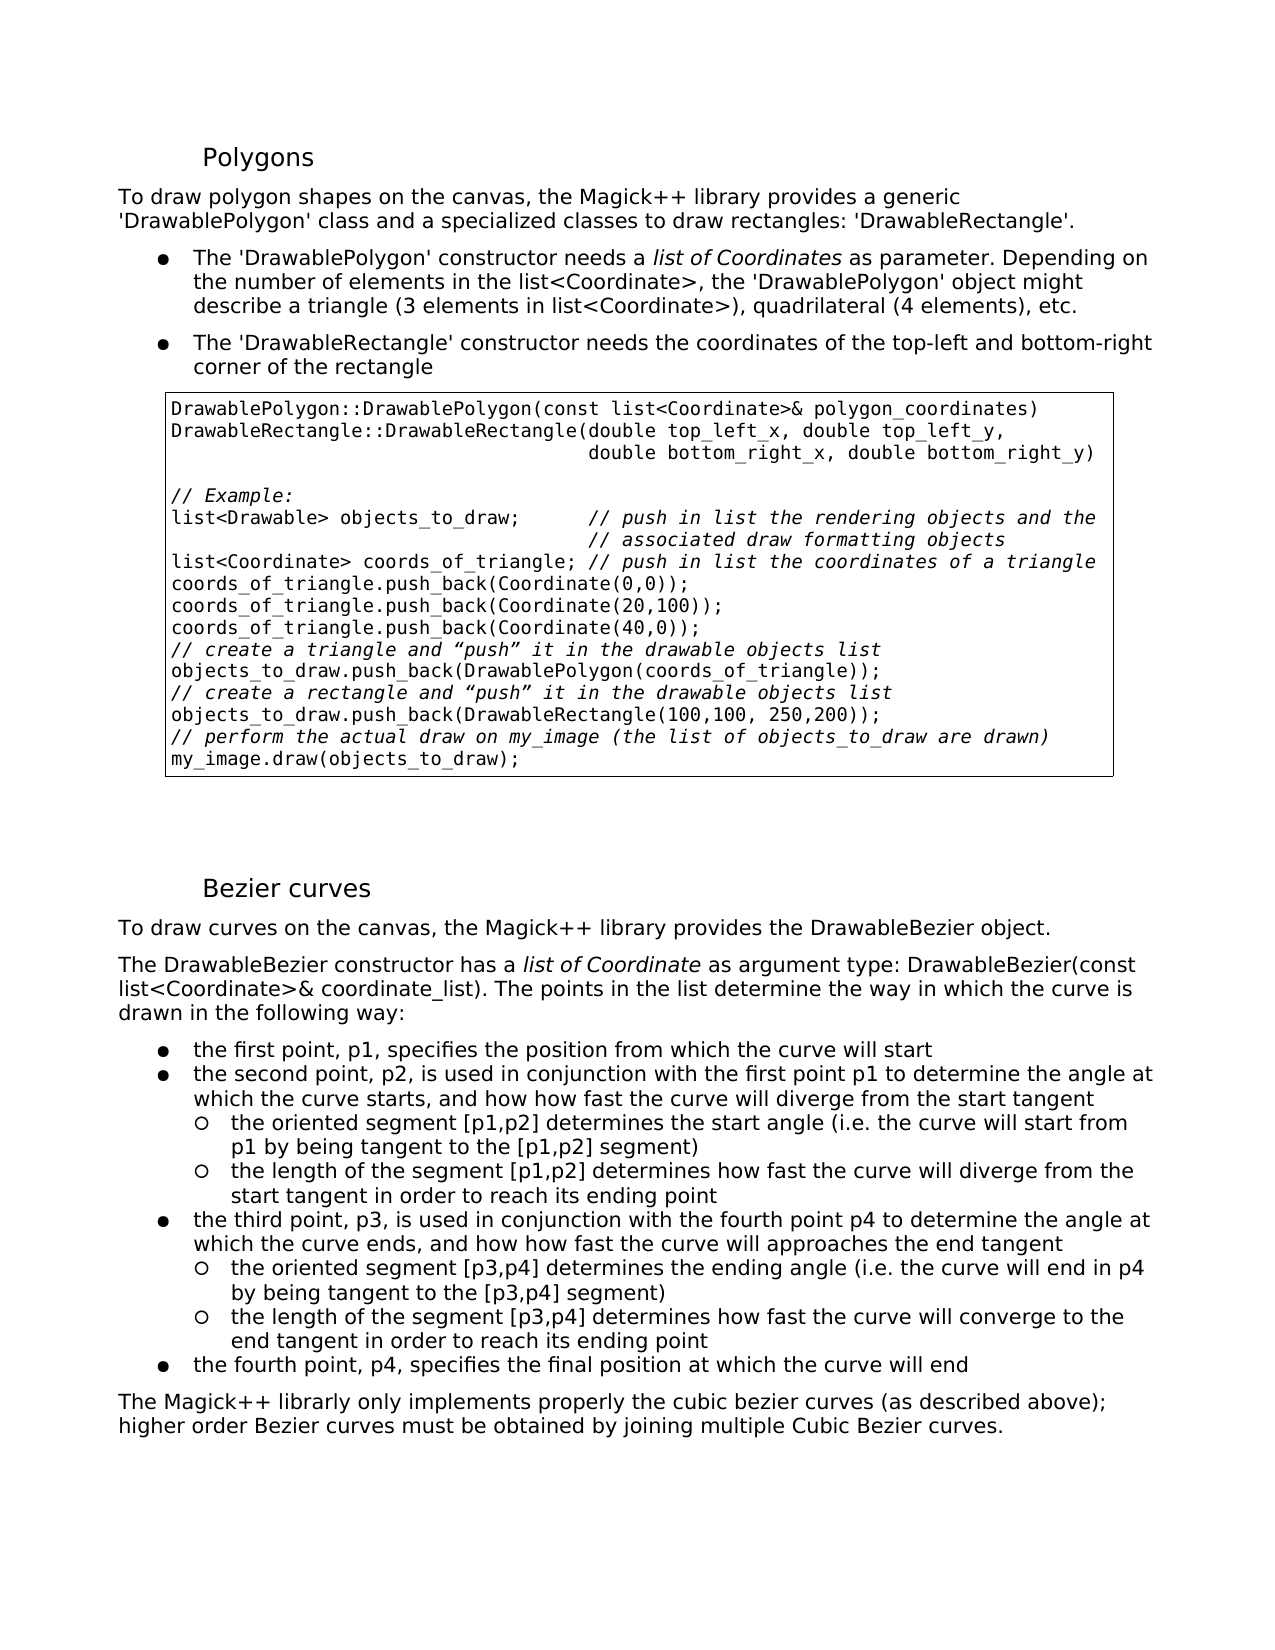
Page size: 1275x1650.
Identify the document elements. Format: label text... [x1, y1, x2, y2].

list the third point, p3, is used in conjunction with the fourth point p4 to determine the angle at which the curve ends, and how how fast the curve will approaches the end tangent [156, 1208, 1157, 1256]
subtitle Polygons [118, 143, 1157, 172]
list the oriented segment [p1,p2] determines the start angle (i.e. the curve will start from p1 by being tangent to the [p1,p2] segment) [193, 1111, 1157, 1159]
list the first point, p1, specifies the position from which the curve will start [156, 1038, 1157, 1062]
list the second point, p2, is used in conjunction with the first point p1 to determine the angle at which the curve starts, and how how fast the curve will diverge from the start tangent [156, 1062, 1157, 1111]
list the oriented segment [p3,p4] determines the ending angle (i.e. the curve will end in p4 by being tangent to the [p3,p4] segment) [193, 1256, 1157, 1305]
text The Magick++ librarly only implements properly the cubic bezier curves (as described above); higher order Bezier curves must be obtained by joining multiple Cubic Bezier curves. [118, 1390, 1157, 1439]
text The DrawableBezier constructor has a list of Coordinate as argument type: DrawableBezier(const list<Coordinate>& coordinate_list). The points in the list determine the way in which the curve is drawn in the following way: [118, 953, 1157, 1026]
subtitle Bezier curves [118, 874, 1157, 903]
list the fourth point, p4, specifies the final position at which the curve will end [156, 1353, 1157, 1378]
text To draw polygon shapes on the canvas, the Magick++ library provides a generic 'DrawablePolygon' class and a specialized classes to draw rectangles: 'DrawableRectangle'. [118, 185, 1157, 233]
list the length of the segment [p1,p2] determines how fast the curve will diverge from the start tangent in order to reach its ending point [193, 1159, 1157, 1208]
table_header DrawablePolygon::DrawablePolygon(const list<Coordinate>& polygon_coordinates) DrawableRectangle::DrawableRectangle(double top_left_x, double top_left_y, double bottom_right_x, double bottom_right_y) // Example: list<Drawable> objects_to_draw; // push in list the rendering objects and the // associated draw formatting objects list<Coordinate> coords_of_triangle; // push in list the coordinates of a triangle coords_of_triangle.push_back(Coordinate(0,0)); coords_of_triangle.push_back(Coordinate(20,100)); coords_of_triangle.push_back(Coordinate(40,0)); // create a triangle and “push” it in the drawable objects list objects_to_draw.push_back(DrawablePolygon(coords_of_triangle)); // create a rectangle and “push” it in the drawable objects list objects_to_draw.push_back(DrawableRectangle(100,100, 250,200)); // perform the actual draw on my_image (the list of objects_to_draw are drawn) my_image.draw(objects_to_draw); [166, 393, 1113, 776]
list the length of the segment [p3,p4] determines how fast the curve will converge to the end tangent in order to reach its ending point [193, 1305, 1157, 1353]
list The 'DrawableRectangle' constructor needs the coordinates of the top-left and bottom-right corner of the rectangle [156, 331, 1157, 380]
text To draw curves on the canvas, the Magick++ library provides the DrawableBezier object. [118, 916, 1157, 940]
list The 'DrawablePolygon' constructor needs a list of Coordinates as parameter. Depending on the number of elements in the list<Coordinate>, the 'DrawablePolygon' object might describe a triangle (3 elements in list<Coordinate>), quadrilateral (4 elements), etc. [156, 246, 1157, 319]
